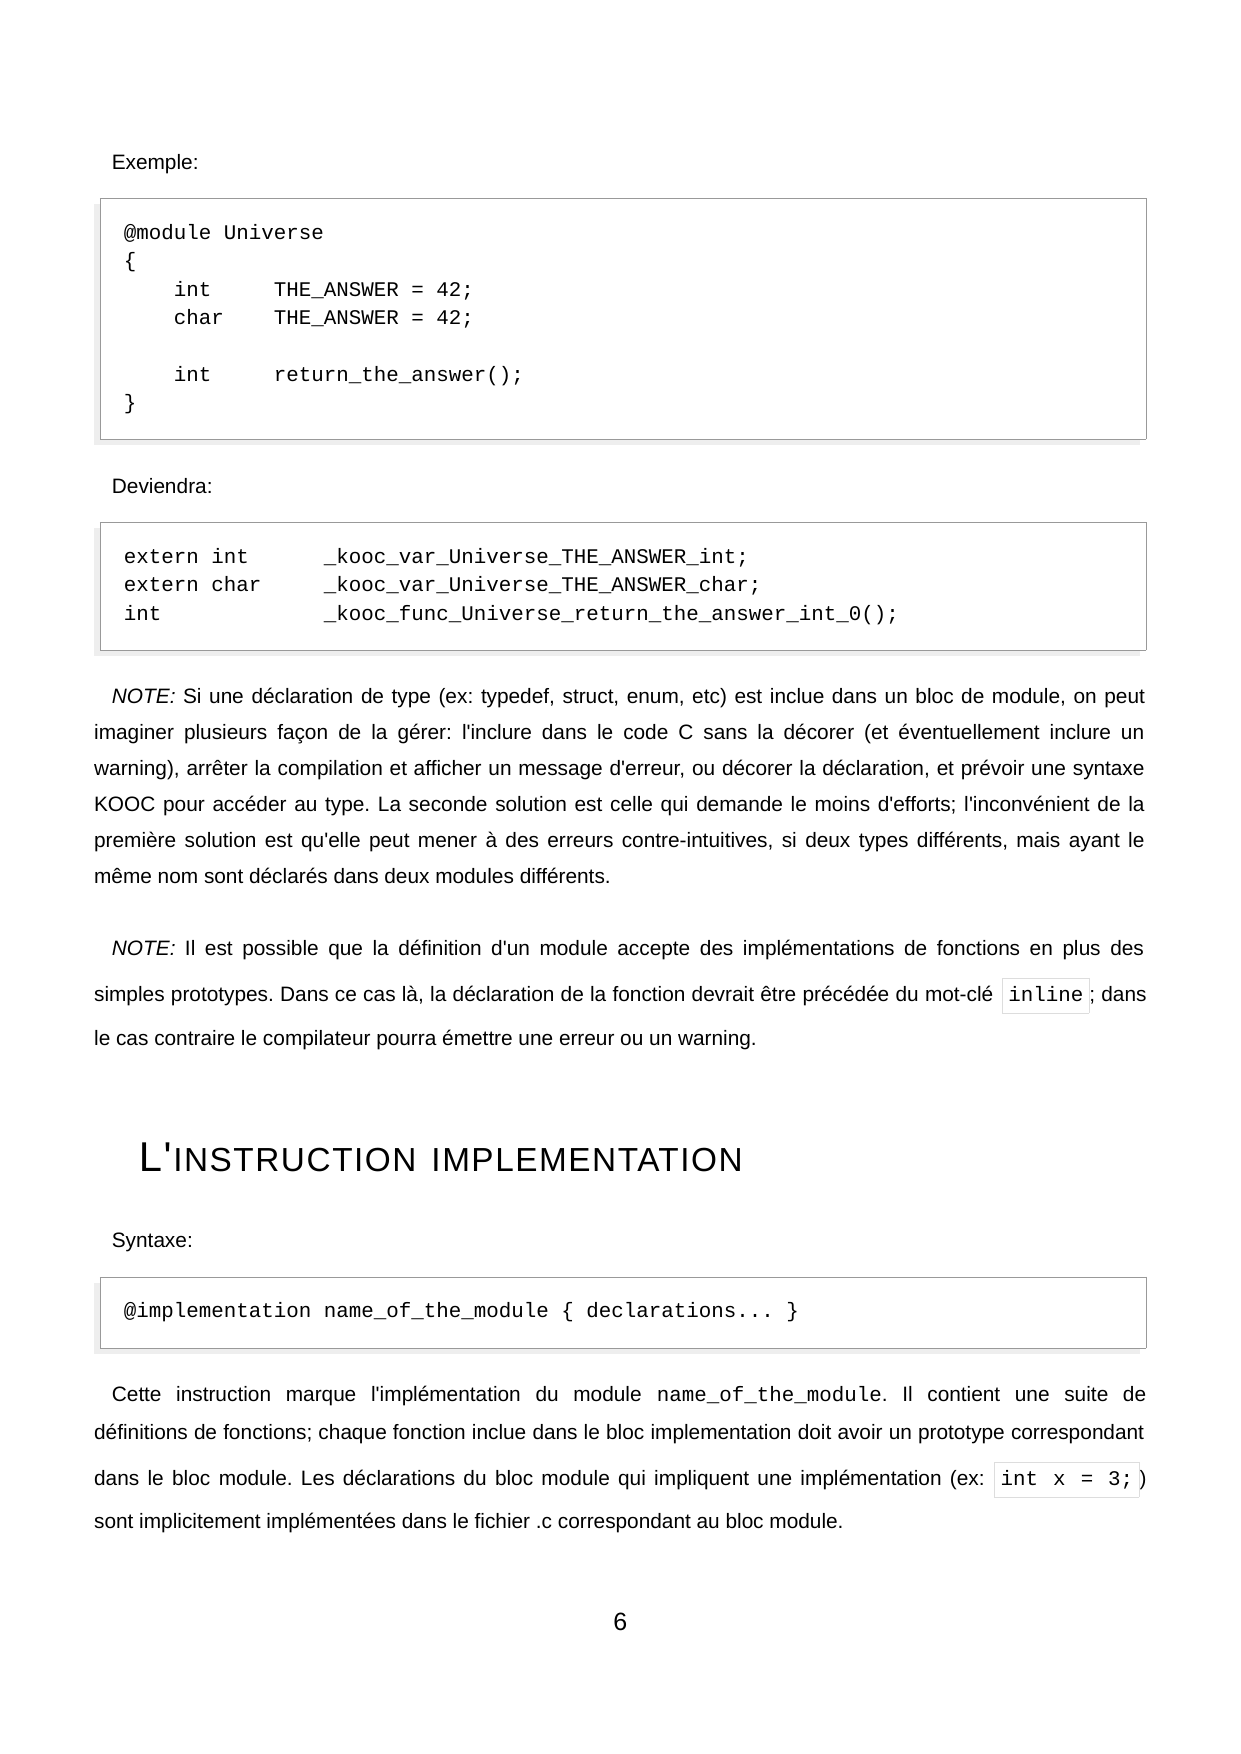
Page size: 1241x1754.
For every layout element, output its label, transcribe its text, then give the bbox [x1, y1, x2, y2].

text { [101, 227, 1146, 255]
text Deviendra: [94, 474, 1146, 498]
text extern char _kooc_var_Universe_THE_ANSWER_char; [101, 550, 1146, 579]
text int THE_ANSWER = 42; [101, 255, 1146, 283]
text Syntaxe: [94, 1228, 1146, 1252]
subtitle L'instruction implementation [139, 1133, 1146, 1181]
text } [101, 368, 1146, 439]
text NOTE: Il est possible que la définition d'un module accepte des implémentations de fonctions en plus des simples prototypes. Dans ce cas là, la déclaration de la fonction devrait être précédée du mot-clé inline; dans le cas contraire le compilateur pourra émettre une erreur ou un warning. [94, 936, 1146, 1049]
text extern int _kooc_var_Universe_THE_ANSWER_int; [101, 523, 1146, 550]
text int _kooc_func_Universe_return_the_answer_int_0(); [101, 579, 1146, 650]
text int return_the_answer(); [101, 340, 1146, 368]
text @module Universe [101, 199, 1146, 227]
text char THE_ANSWER = 42; [101, 283, 1146, 331]
text Cette instruction marque l'implémentation du module name_of_the_module. Il contient une suite de définitions de fonctions; chaque fonction inclue dans le bloc implementation doit avoir un prototype correspondant dans le bloc module. Les déclarations du bloc module qui impliquent une implémentation (ex: int x = 3;) sont implicitement implémentées dans le fichier .c correspondant au bloc module. [94, 1382, 1146, 1533]
text { [164, 229, 170, 238]
text { [226, 227, 232, 238]
text Exemple: [94, 150, 1146, 174]
text NOTE: Si une déclaration de type (ex: typedef, struct, enum, etc) est inclue dans un bloc de module, on peut imaginer plusieurs façon de la gérer: l'inclure dans le code C sans la décorer (et éventuellement inclure un warning), arrêter la compilation et afficher un message d'erreur, ou décorer la déclaration, et prévoir une syntaxe KOOC pour accéder au type. La seconde solution est celle qui demande le moins d'efforts; l'inconvénient de la première solution est qu'elle peut mener à des erreurs contre-intuitives, si deux types différents, mais ayant le même nom sont déclarés dans deux modules différents. [94, 684, 1146, 888]
text @implementation name_of_the_module { declarations... } [101, 1278, 1146, 1348]
